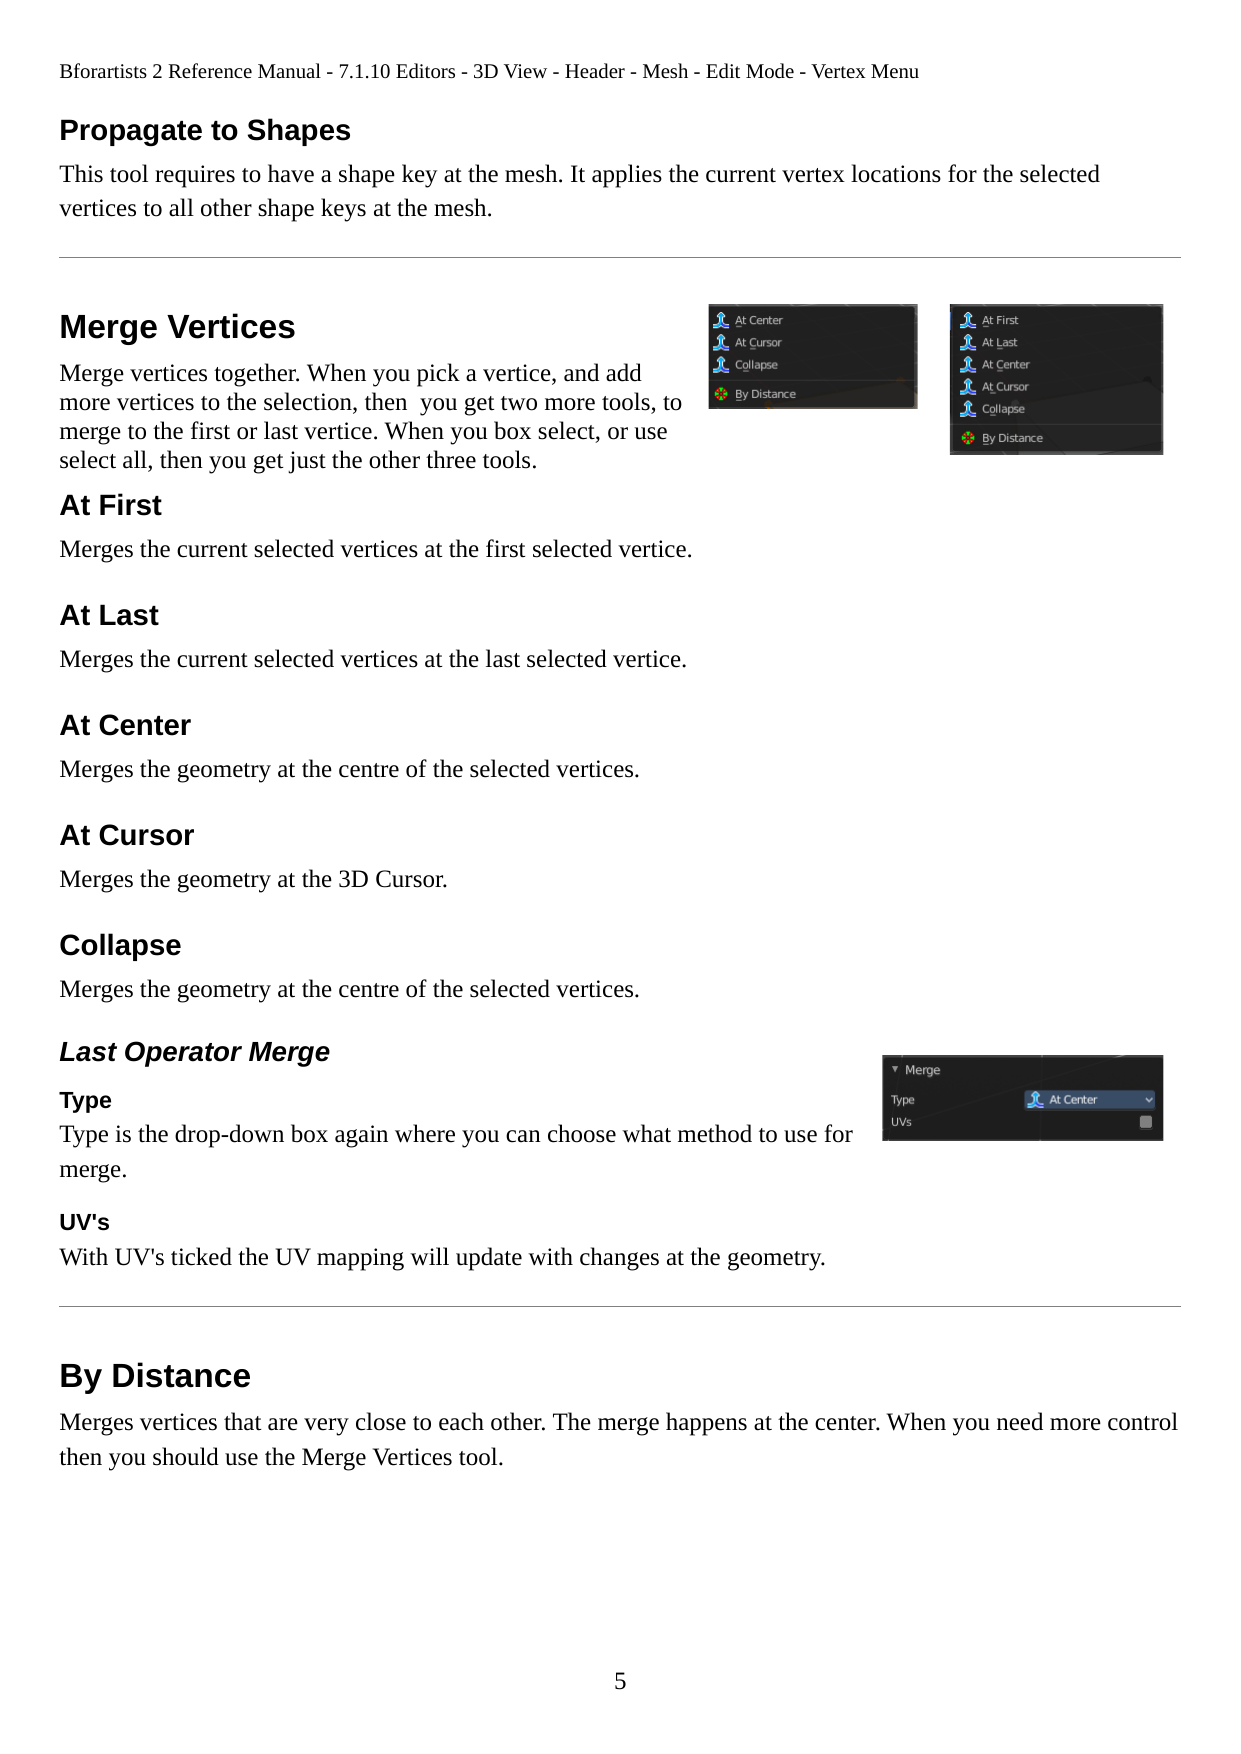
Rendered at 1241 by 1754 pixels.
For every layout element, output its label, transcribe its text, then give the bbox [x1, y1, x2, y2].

text Merges the current selected vertices at the first selected vertice. [59, 534, 1181, 563]
subtitle UV's [59, 1209, 1181, 1236]
subtitle At Cursor [59, 818, 1181, 852]
text Type is the drop-down box again where you can choose what method to use for merge. [59, 1119, 1181, 1182]
subtitle At Last [59, 598, 1181, 632]
subtitle By Distance [59, 1356, 1181, 1395]
picture [882, 1055, 1164, 1141]
text Merge vertices together. When you pick a vertice, and add more vertices to the selection, then you get two more tools, to merge to the first or last vertice. When you box select, or use select all, then you get just the other three tools. [59, 358, 1181, 473]
subtitle At First [59, 488, 1181, 522]
subtitle Propagate to Shapes [59, 113, 1181, 146]
picture [949, 304, 1164, 455]
text With UV's ticked the UV mapping will update with changes at the geometry. [59, 1242, 1181, 1271]
subtitle Last Operator Merge [59, 1036, 1181, 1067]
subtitle [918, 307, 949, 346]
subtitle Type [59, 1086, 882, 1113]
subtitle At Center [59, 708, 1181, 742]
text Merges the current selected vertices at the last selected vertice. [59, 644, 1181, 673]
text Merges the geometry at the 3D Cursor. [59, 864, 1181, 893]
text Merges the geometry at the centre of the selected vertices. [59, 754, 1181, 783]
text Merges the geometry at the centre of the selected vertices. [59, 974, 1181, 1003]
text Merges vertices that are very close to each other. The merge happens at the center. When you need more control then you should use the Merge Vertices tool. [59, 1407, 1181, 1470]
subtitle [1164, 307, 1181, 346]
subtitle Collapse [59, 928, 1181, 961]
subtitle Merge Vertices [59, 307, 708, 346]
picture [708, 304, 918, 409]
subtitle [1164, 1086, 1181, 1113]
text This tool requires to have a shape key at the mesh. It applies the current vertex locations for the selected vertices to all other shape keys at the mesh. [59, 159, 1181, 222]
